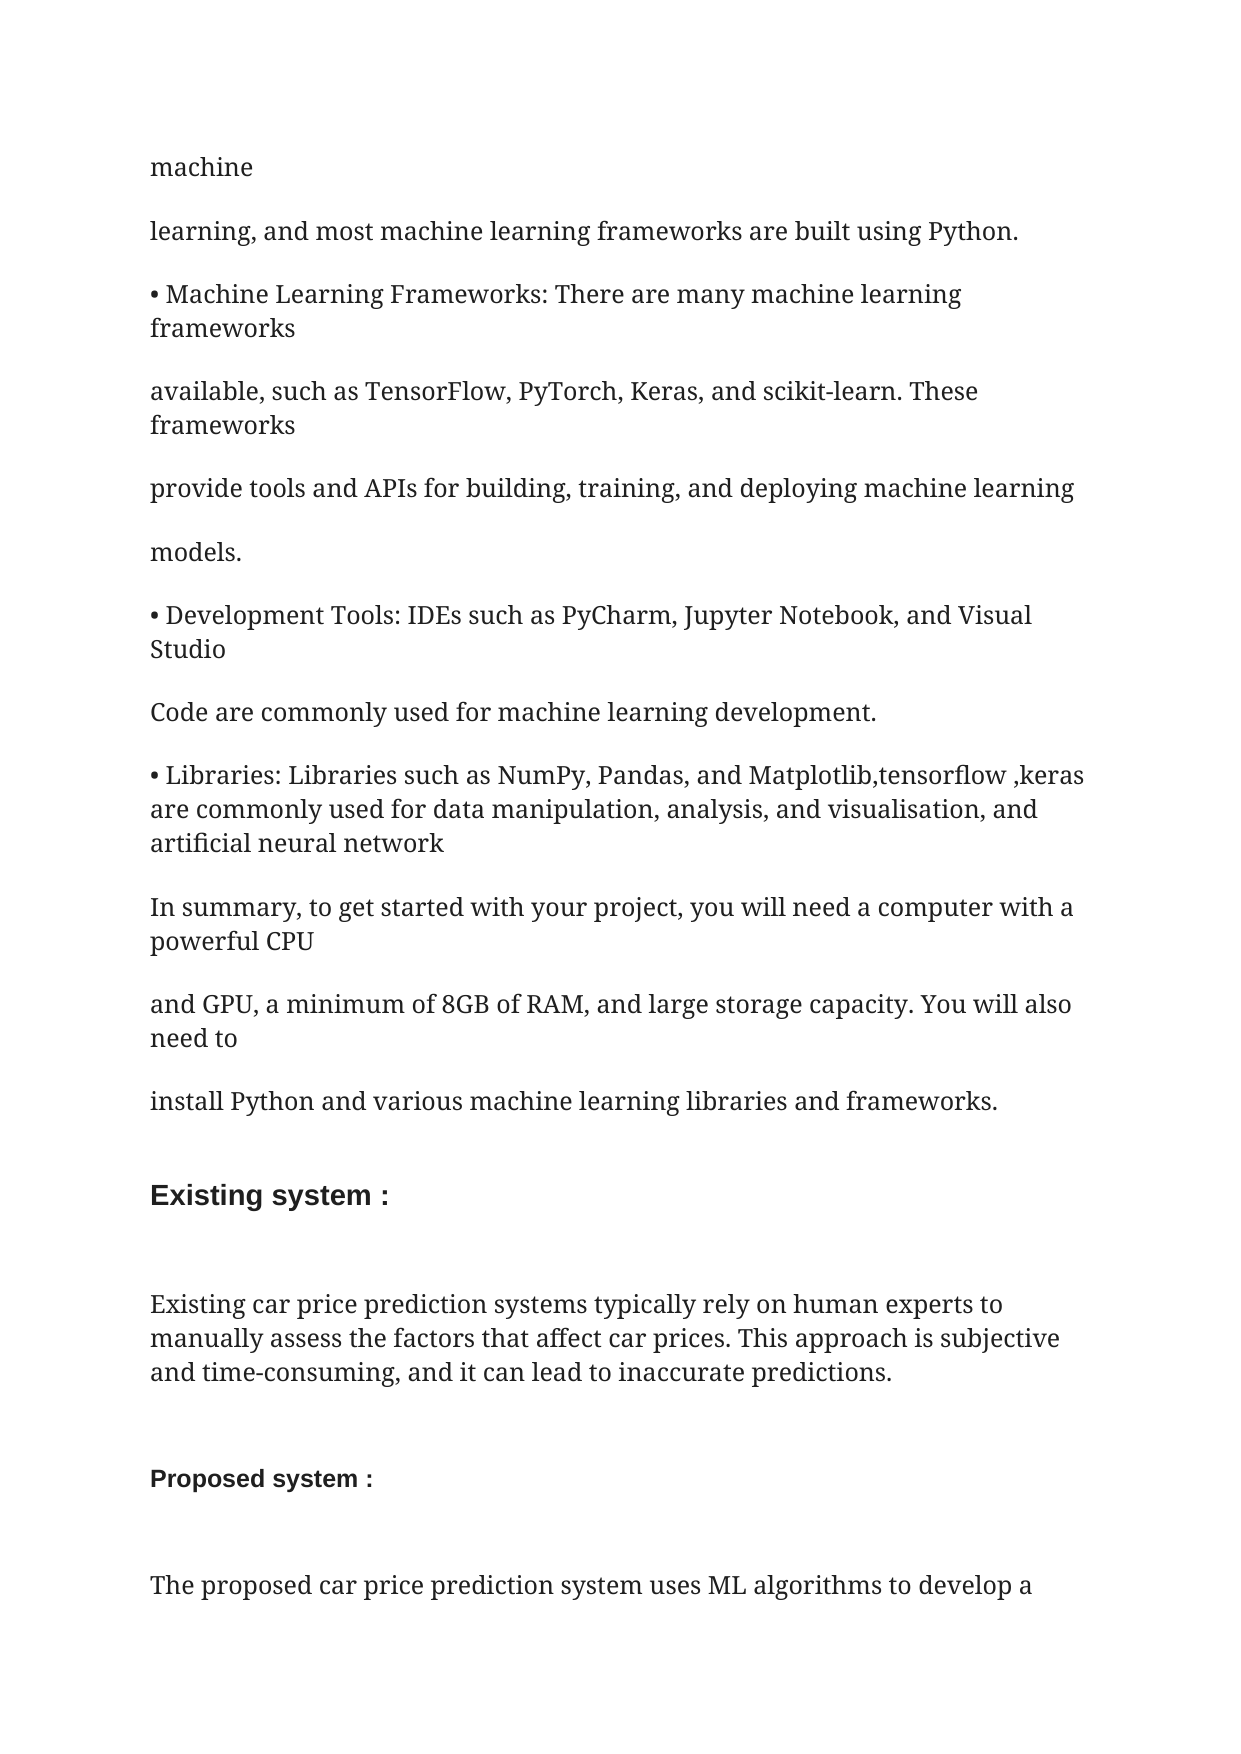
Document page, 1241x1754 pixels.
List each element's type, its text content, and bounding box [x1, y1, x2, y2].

text Existing system : [150, 1178, 1090, 1212]
text • Development Tools: IDEs such as PyCharm, Jupyter Notebook, and Visual Studio [150, 597, 1090, 666]
text learning, and most machine learning frameworks are built using Python. [150, 213, 1090, 247]
text machine [150, 150, 1090, 184]
text install Python and various machine learning libraries and frameworks. [150, 1084, 1090, 1118]
text provide tools and APIs for building, training, and deploying machine learning [150, 471, 1090, 505]
text Code are commonly used for machine learning development. [150, 695, 1090, 729]
text Existing car price prediction systems typically rely on human experts to manually assess the factors that affect car prices. This approach is subjective and time-consuming, and it can lead to inaccurate predictions. [150, 1287, 1090, 1389]
text The proposed car price prediction system uses ML algorithms to develop a [150, 1568, 1090, 1602]
text • Machine Learning Frameworks: There are many machine learning frameworks [150, 276, 1090, 344]
text • Libraries: Libraries such as NumPy, Pandas, and Matplotlib,tensorflow ,keras are commonly used for data manipulation, analysis, and visualisation, and artificial neural network [150, 758, 1090, 860]
text available, such as TensorFlow, PyTorch, Keras, and scikit-learn. These frameworks [150, 374, 1090, 442]
text Proposed system : [150, 1464, 1090, 1493]
text In summary, to get started with your project, you will need a computer with a powerful CPU [150, 889, 1090, 957]
text models. [150, 534, 1090, 568]
text and GPU, a minimum of 8GB of RAM, and large storage capacity. You will also need to [150, 987, 1090, 1055]
